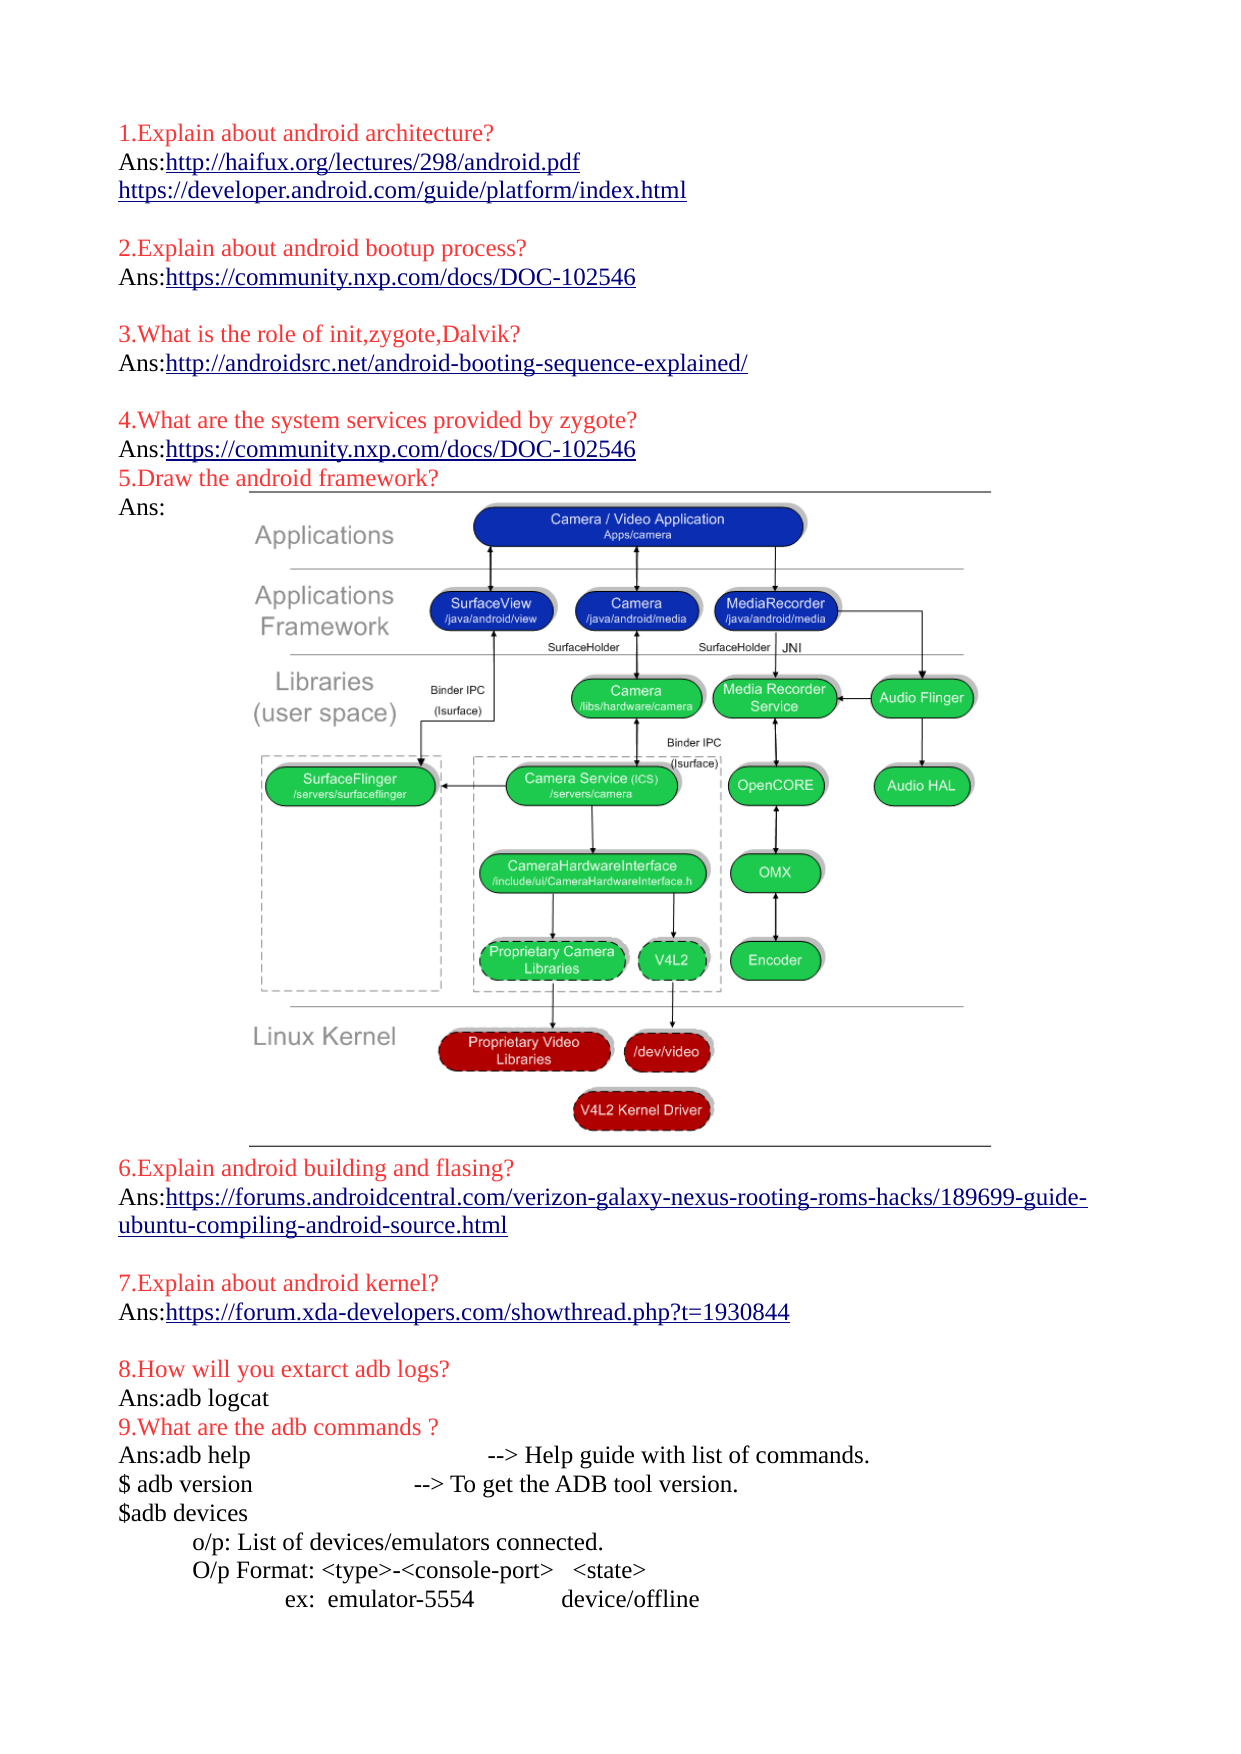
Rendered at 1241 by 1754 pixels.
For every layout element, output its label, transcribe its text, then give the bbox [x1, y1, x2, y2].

text o/p: List of devices/emulators connected. [118, 1527, 1122, 1556]
text Ans:https://forum.xda-developers.com/showthread.php?t=1930844 [118, 1297, 1122, 1326]
text 4.What are the system services provided by zygote? [118, 406, 1122, 434]
picture [249, 491, 992, 1147]
text 3.What is the role of init,zygote,Dalvik? [118, 319, 1122, 348]
text O/p Format: <type>-<console-port> <state> [118, 1556, 1122, 1584]
text Ans:https://forums.androidcentral.com/verizon-galaxy-nexus-rooting-roms-hacks/189699-guide-ubuntu-compiling-android-source.html [118, 1182, 1122, 1239]
text Ans:adb help --> Help guide with list of commands. [118, 1441, 1122, 1469]
text 9.What are the adb commands ? [118, 1412, 1122, 1441]
text [992, 492, 1122, 521]
text 7.Explain about android kernel? [118, 1268, 1122, 1297]
text 2.Explain about android bootup process? [118, 233, 1122, 262]
text Ans:http://haifux.org/lectures/298/android.pdf [118, 147, 1122, 176]
text https://developer.android.com/guide/platform/index.html [118, 176, 1122, 204]
text Ans:https://community.nxp.com/docs/DOC-102546 [118, 262, 1122, 291]
text $adb devices [118, 1498, 1122, 1527]
text ex: emulator-5554 device/offline [118, 1584, 1122, 1613]
text Ans: [118, 492, 249, 521]
text Ans:https://community.nxp.com/docs/DOC-102546 [118, 434, 1122, 463]
text Ans:http://androidsrc.net/android-booting-sequence-explained/ [118, 348, 1122, 377]
text 8.How will you extarct adb logs? [118, 1354, 1122, 1383]
text $ adb version --> To get the ADB tool version. [118, 1469, 1122, 1498]
text 5.Draw the android framework? [118, 463, 1122, 492]
text Ans:adb logcat [118, 1383, 1122, 1412]
text 6.Explain android building and flasing? [118, 1153, 1122, 1182]
text 1.Explain about android architecture? [118, 118, 1122, 147]
